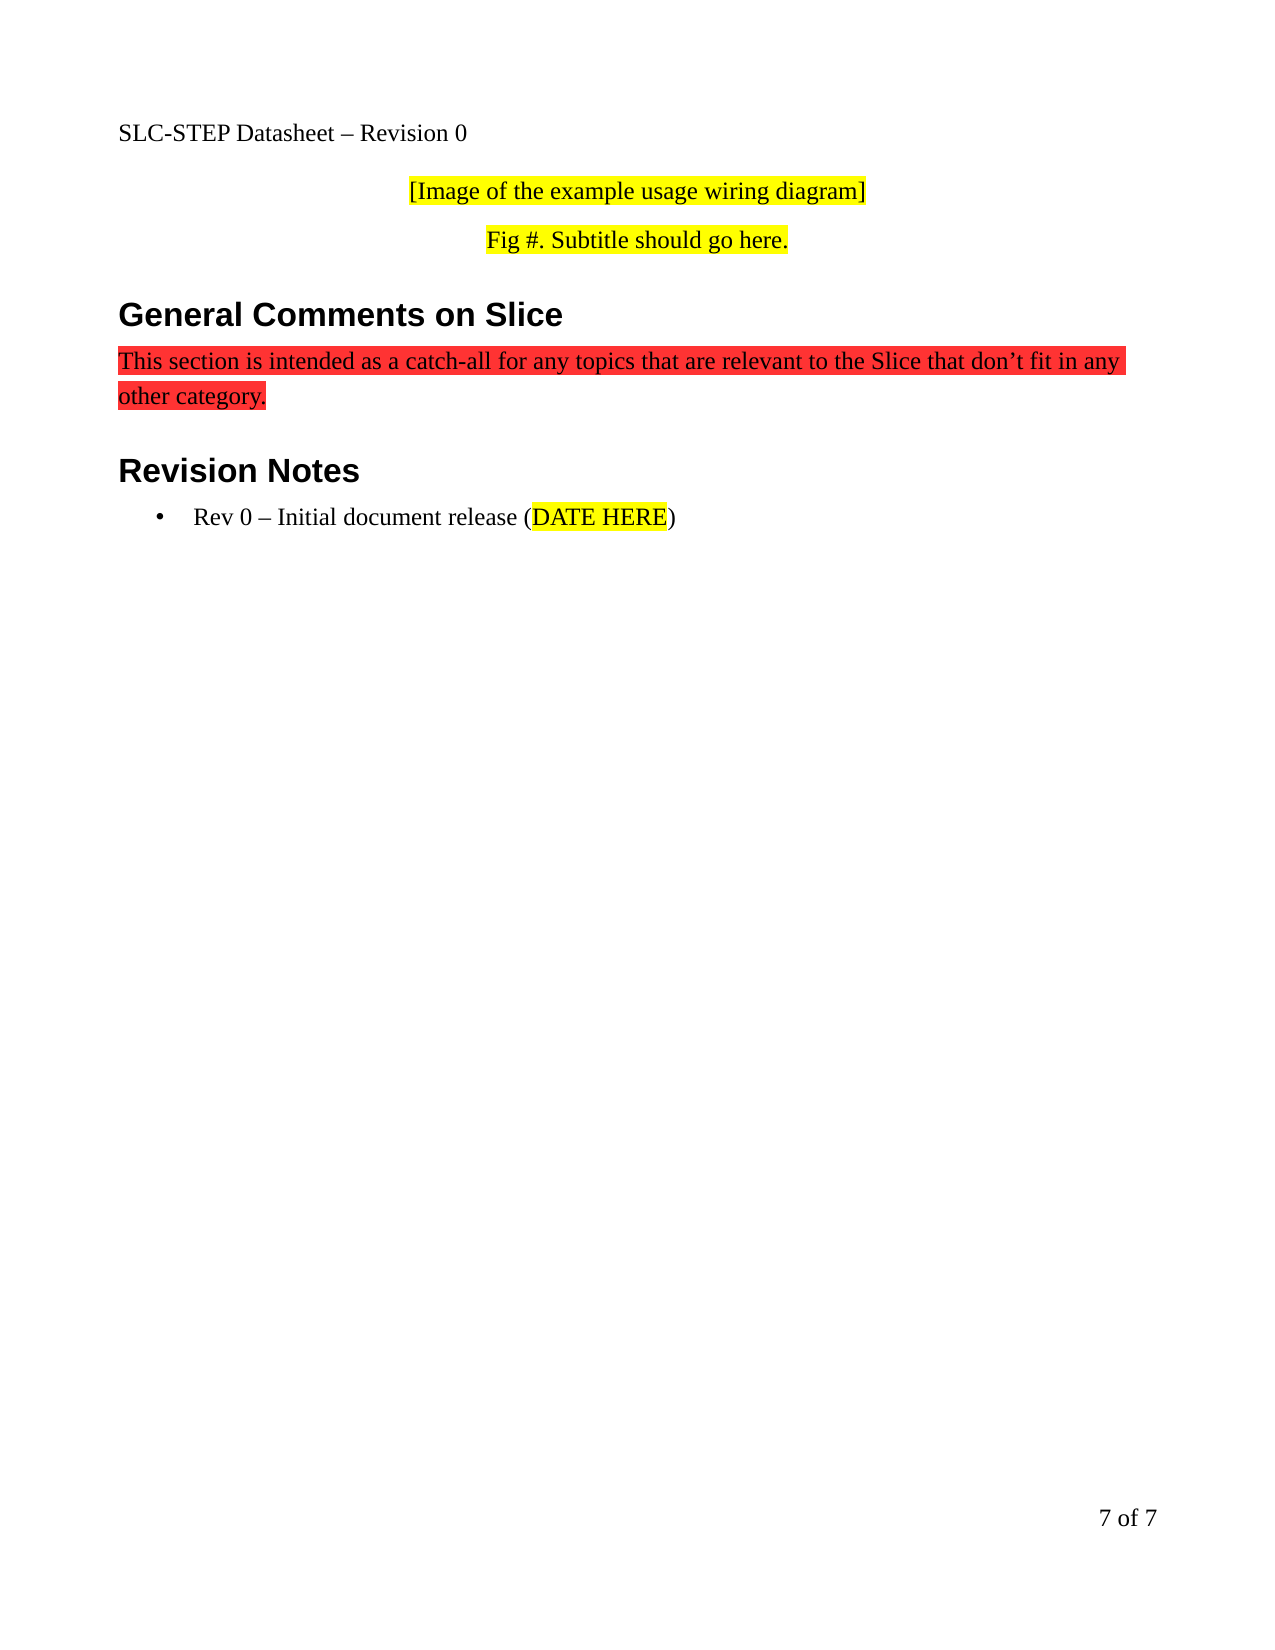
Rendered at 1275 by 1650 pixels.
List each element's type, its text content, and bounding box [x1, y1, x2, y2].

text [Image of the example usage wiring diagram] [118, 176, 1157, 205]
text This section is intended as a catch-all for any topics that are relevant to the Slice that don’t fit in any other category. [118, 346, 1157, 410]
subtitle Revision Notes [118, 451, 1157, 489]
list Rev 0 – Initial document release (DATE HERE) [156, 502, 1157, 531]
text Fig #. Subtitle should go here. [118, 225, 1157, 254]
subtitle General Comments on Slice [118, 295, 1157, 334]
